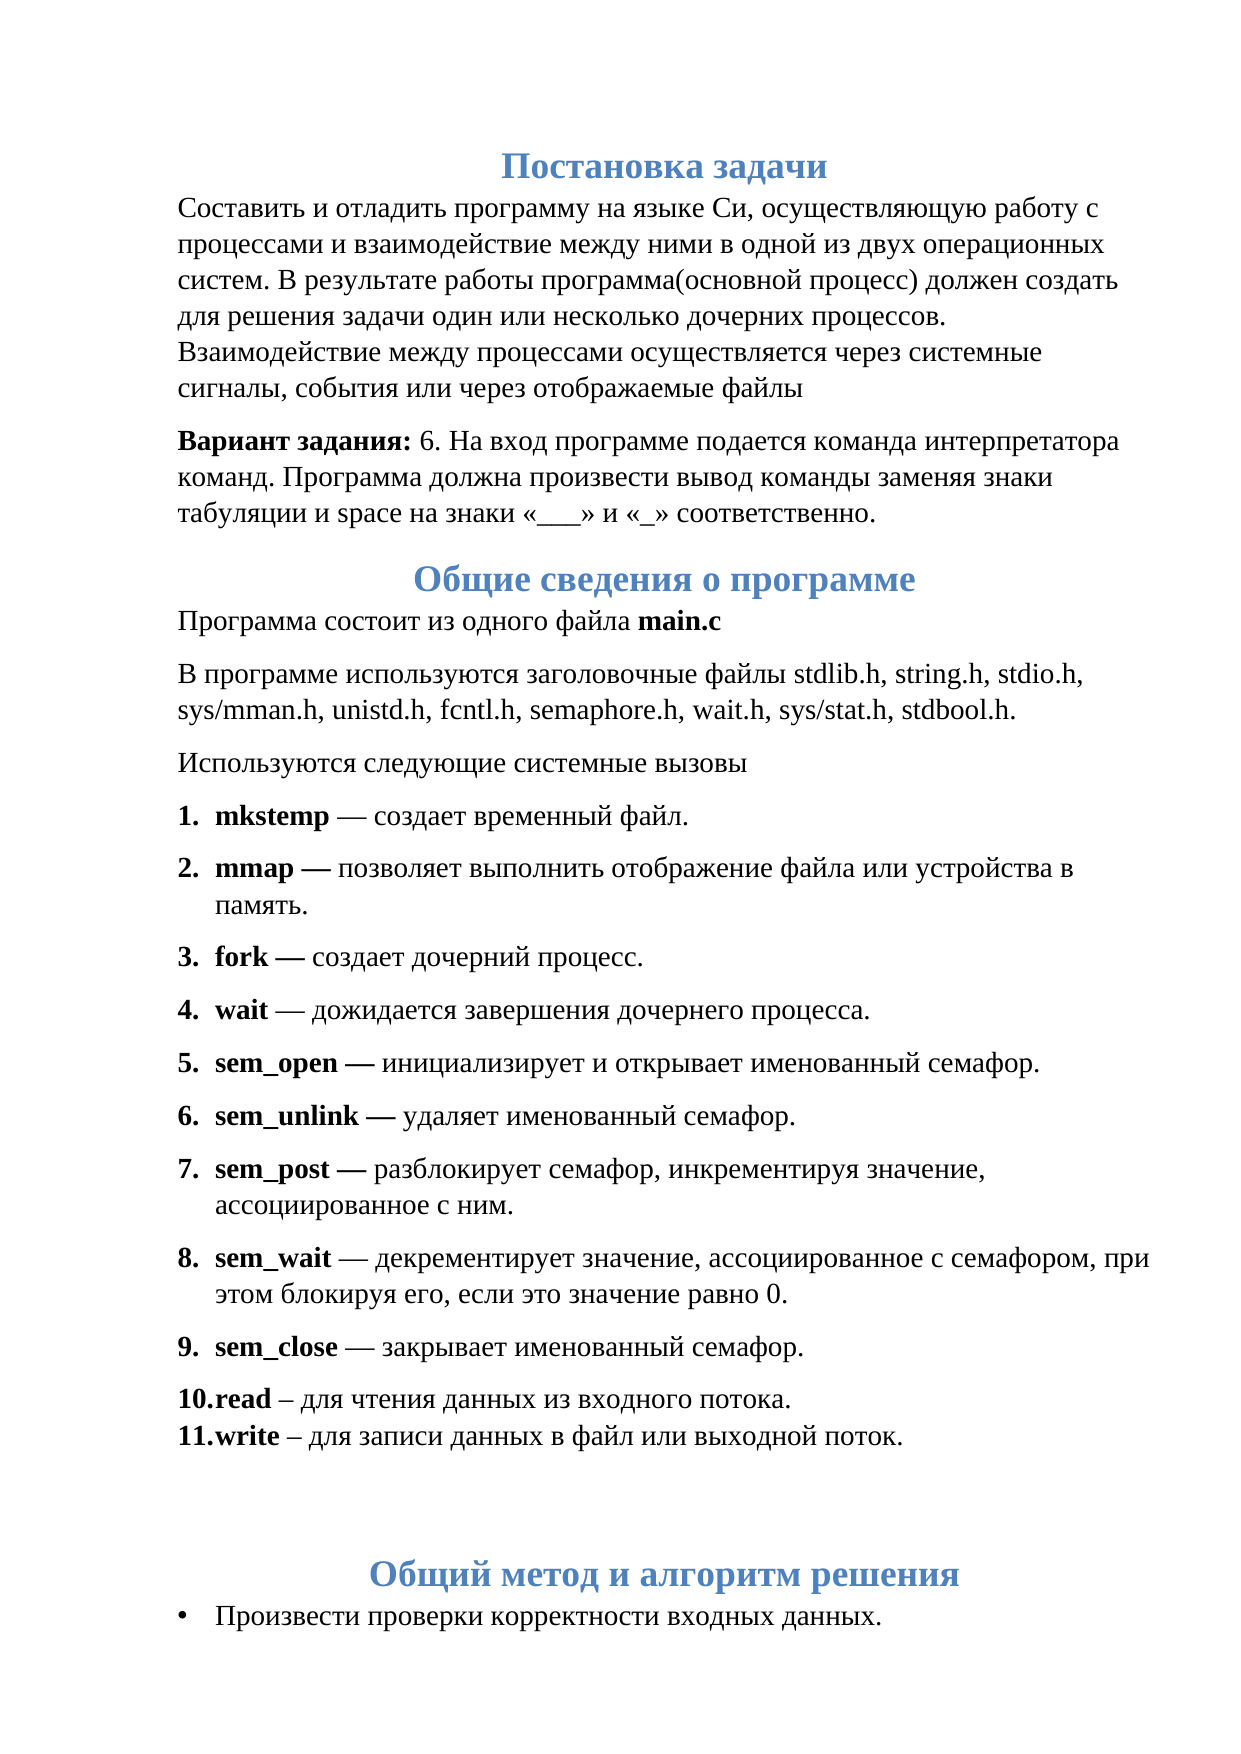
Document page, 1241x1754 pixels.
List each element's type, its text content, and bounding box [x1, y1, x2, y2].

list sem_post — разблокирует семафор, инкрементируя значение, ассоциированное с ним. [177, 1151, 1152, 1221]
text Используются следующие системные вызовы [177, 745, 1152, 778]
list sem_wait — декрементирует значение, ассоциированное с семафором, при этом блокируя его, если это значение равно 0. [177, 1240, 1152, 1309]
subtitle Общие сведения о программе [177, 557, 1152, 600]
list sem_open — инициализирует и открывает именованный семафор. [177, 1045, 1152, 1079]
list read – для чтения данных из входного потока. [177, 1382, 1152, 1415]
list sem_unlink — удаляет именованный семафор. [177, 1098, 1152, 1132]
subtitle Общий метод и алгоритм решения [177, 1551, 1152, 1594]
list wait — дожидается завершения дочернего процесса. [177, 992, 1152, 1026]
list sem_close — закрывает именованный семафор. [177, 1329, 1152, 1362]
list write – для записи данных в файл или выходной поток. [177, 1418, 1152, 1451]
subtitle Постановка задачи [177, 143, 1152, 186]
list fork — создает дочерний процесс. [177, 939, 1152, 973]
text В программе используются заголовочные файлы stdlib.h, string.h, stdio.h, sys/mman.h, unistd.h, fcntl.h, semaphore.h, wait.h, sys/stat.h, stdbool.h. [177, 656, 1152, 726]
text Вариант задания: 6. На вход программе подается команда интерпретатора команд. Программа должна произвести вывод команды заменяя знаки табуляции и space на знаки «___» и «_» соответственно. [177, 423, 1152, 529]
list mkstemp — создает временный файл. [177, 798, 1152, 831]
text Составить и отладить программу на языке Си, осуществляющую работу с процессами и взаимодействие между ними в одной из двух операционных систем. В результате работы программа(основной процесс) должен создать для решения задачи один или несколько дочерних процессов. Взаимодействие между процессами осуществляется через системные сигналы, события или через отображаемые файлы [177, 190, 1152, 404]
text Программа состоит из одного файла main.c [177, 603, 1152, 637]
list Произвести проверки корректности входных данных. [177, 1598, 1152, 1631]
list mmap — позволяет выполнить отображение файла или устройства в память. [177, 851, 1152, 920]
